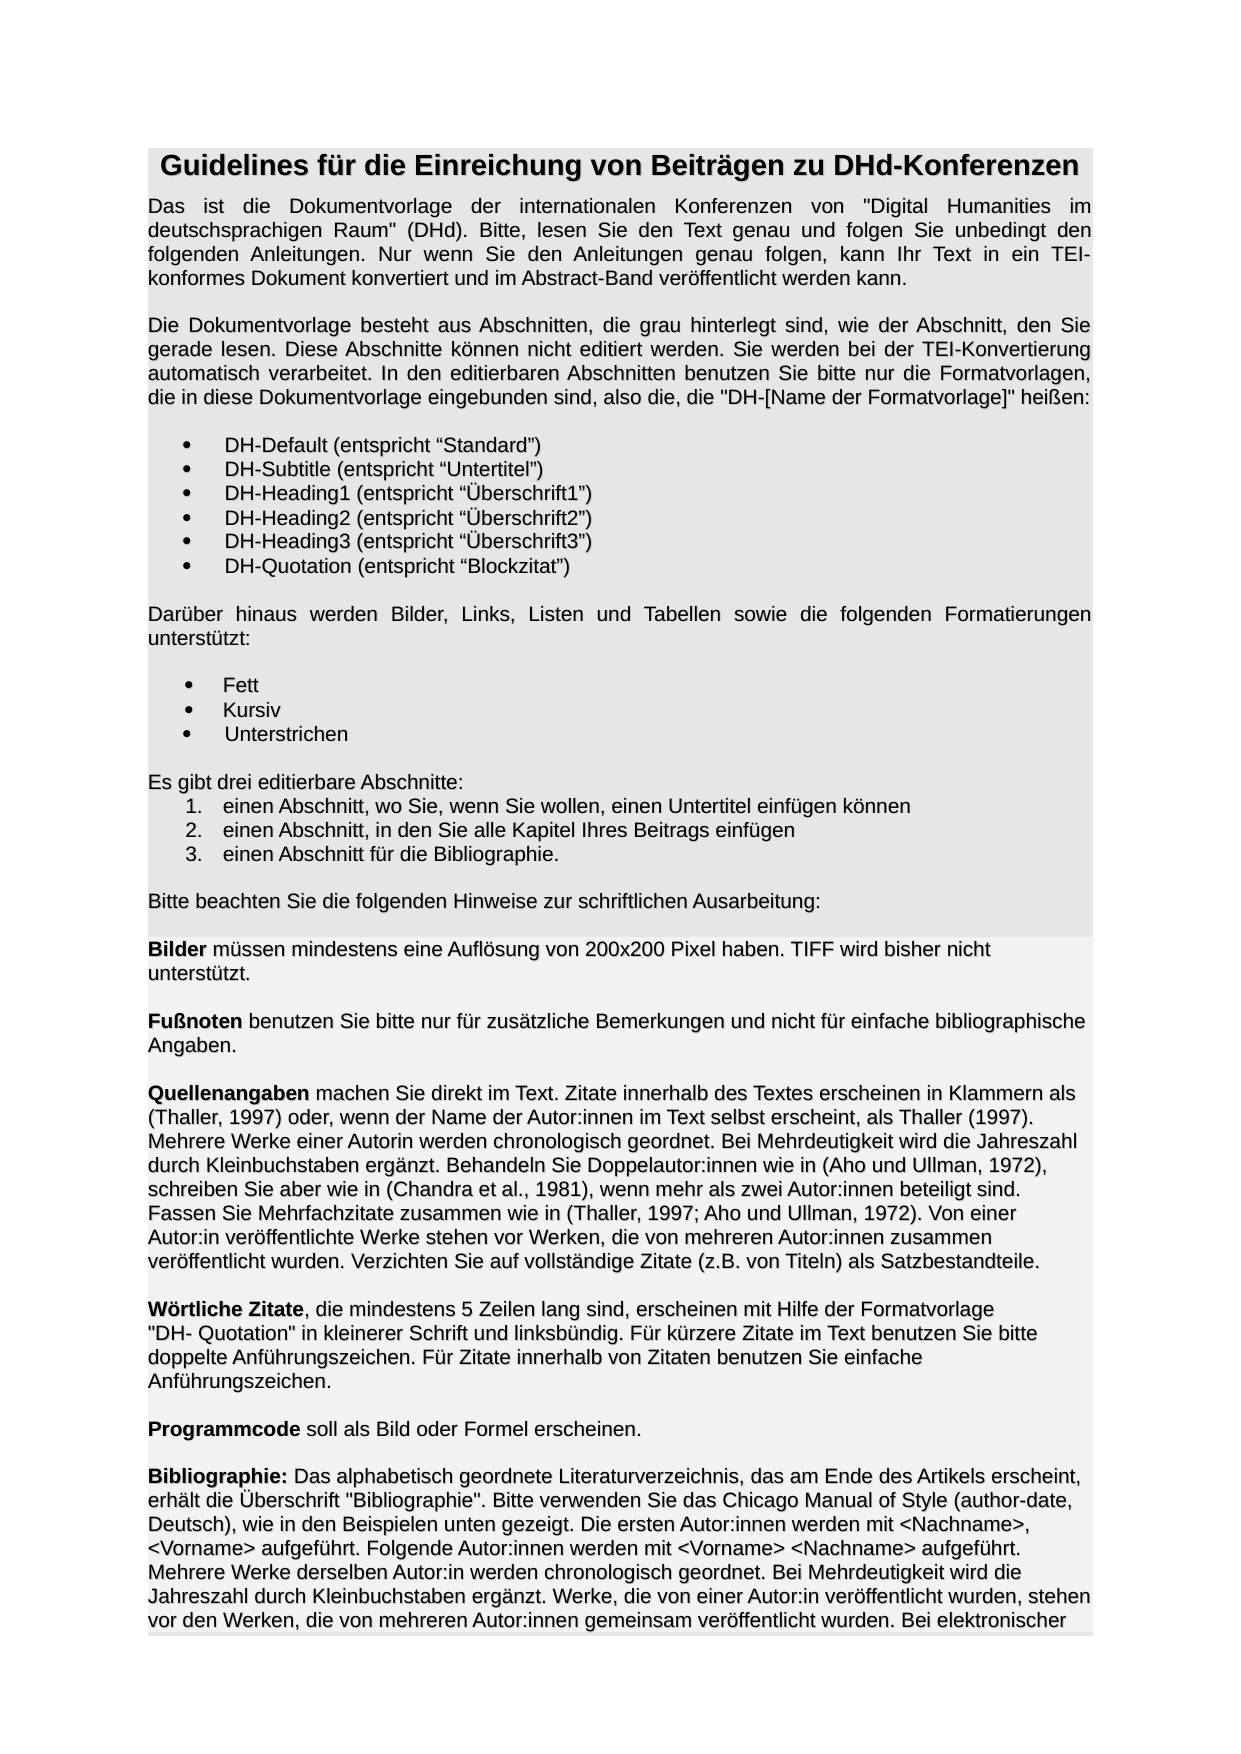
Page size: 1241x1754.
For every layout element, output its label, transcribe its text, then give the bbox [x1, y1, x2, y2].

list DH-Subtitle (entspricht “Untertitel”) [183, 457, 1093, 481]
title Guidelines für die Einreichung von Beiträgen zu DHd-Konferenzen [148, 148, 1093, 181]
list DH-Heading2 (entspricht “Überschrift2”) [183, 505, 1093, 529]
text Programmcode soll als Bild oder Formel erscheinen. [148, 1416, 1093, 1440]
text Bilder müssen mindestens eine Auflösung von 200x200 Pixel haben. TIFF wird bisher nicht unterstützt. [148, 937, 1093, 985]
text Quellenangaben machen Sie direkt im Text. Zitate innerhalb des Textes erscheinen in Klammern als (Thaller, 1997) oder, wenn der Name der Autor:innen im Text selbst erscheint, als Thaller (1997). Mehrere Werke einer Autorin werden chronologisch geordnet. Bei Mehrdeutigkeit wird die Jahreszahl durch Kleinbuchstaben ergänzt. Behandeln Sie Doppelautor:innen wie in (Aho und Ullman, 1972), schreiben Sie aber wie in (Chandra et al., 1981), wenn mehr als zwei Autor:innen beteiligt sind. Fassen Sie Mehrfachzitate zusammen wie in (Thaller, 1997; Aho und Ullman, 1972). Von einer Autor:in veröffentlichte Werke stehen vor Werken, die von mehreren Autor:innen zusammen veröffentlicht wurden. Verzichten Sie auf vollständige Zitate (z.B. von Titeln) als Satzbestandteile. [148, 1081, 1093, 1273]
text Bitte beachten Sie die folgenden Hinweise zur schriftlichen Ausarbeitung: [148, 889, 1093, 913]
text Die Dokumentvorlage besteht aus Abschnitten, die grau hinterlegt sind, wie der Abschnitt, den Sie gerade lesen. Diese Abschnitte können nicht editiert werden. Sie werden bei der TEI-Konvertierung automatisch verarbeitet. In den editierbaren Abschnitten benutzen Sie bitte nur die Formatvorlagen, die in diese Dokumentvorlage eingebunden sind, also die, die "DH-[Name der Formatvorlage]" heißen: [148, 313, 1093, 409]
list Fett [185, 673, 1093, 697]
list DH-Default (entspricht “Standard”) [183, 433, 1093, 457]
list DH-Quotation (entspricht “Blockzitat”) [183, 553, 1093, 577]
text Darüber hinaus werden Bilder, Links, Listen und Tabellen sowie die folgenden Formatierungen unterstützt: [148, 601, 1093, 649]
text Bibliographie: Das alphabetisch geordnete Literaturverzeichnis, das am Ende des Artikels erscheint, erhält die Überschrift "Bibliographie". Bitte verwenden Sie das Chicago Manual of Style (author-date, Deutsch), wie in den Beispielen unten gezeigt. Die ersten Autor:innen werden mit <Nachname>, <Vorname> aufgeführt. Folgende Autor:innen werden mit <Vorname> <Nachname> aufgeführt. Mehrere Werke derselben Autor:in werden chronologisch geordnet. Bei Mehrdeutigkeit wird die Jahreszahl durch Kleinbuchstaben ergänzt. Werke, die von einer Autor:in veröffentlicht wurden, stehen vor den Werken, die von mehreren Autor:innen gemeinsam veröffentlicht wurden. Bei elektronischer [148, 1464, 1093, 1632]
text Fußnoten benutzen Sie bitte nur für zusätzliche Bemerkungen und nicht für einfache bibliographische Angaben. [148, 1009, 1093, 1057]
list Kursiv [185, 697, 1093, 721]
list einen Abschnitt für die Bibliographie. [185, 841, 1093, 865]
text Das ist die Dokumentvorlage der internationalen Konferenzen von "Digital Humanities im deutschsprachigen Raum" (DHd). Bitte, lesen Sie den Text genau und folgen Sie unbedingt den folgenden Anleitungen. Nur wenn Sie den Anleitungen genau folgen, kann Ihr Text in ein TEI-konformes Dokument konvertiert und im Abstract-Band veröffentlicht werden kann. [148, 193, 1093, 289]
text Es gibt drei editierbare Abschnitte: [148, 769, 1093, 793]
text Wörtliche Zitate, die mindestens 5 Zeilen lang sind, erscheinen mit Hilfe der Formatvorlage "DH- Quotation" in kleinerer Schrift und linksbündig. Für kürzere Zitate im Text benutzen Sie bitte doppelte Anführungszeichen. Für Zitate innerhalb von Zitaten benutzen Sie einfache Anführungszeichen. [148, 1297, 1093, 1392]
list Unterstrichen [183, 721, 1093, 746]
list einen Abschnitt, wo Sie, wenn Sie wollen, einen Untertitel einfügen können [185, 793, 1093, 817]
list einen Abschnitt, in den Sie alle Kapitel Ihres Beitrags einfügen [185, 817, 1093, 841]
list DH-Heading1 (entspricht “Überschrift1”) [183, 481, 1093, 505]
list DH-Heading3 (entspricht “Überschrift3”) [183, 529, 1093, 553]
